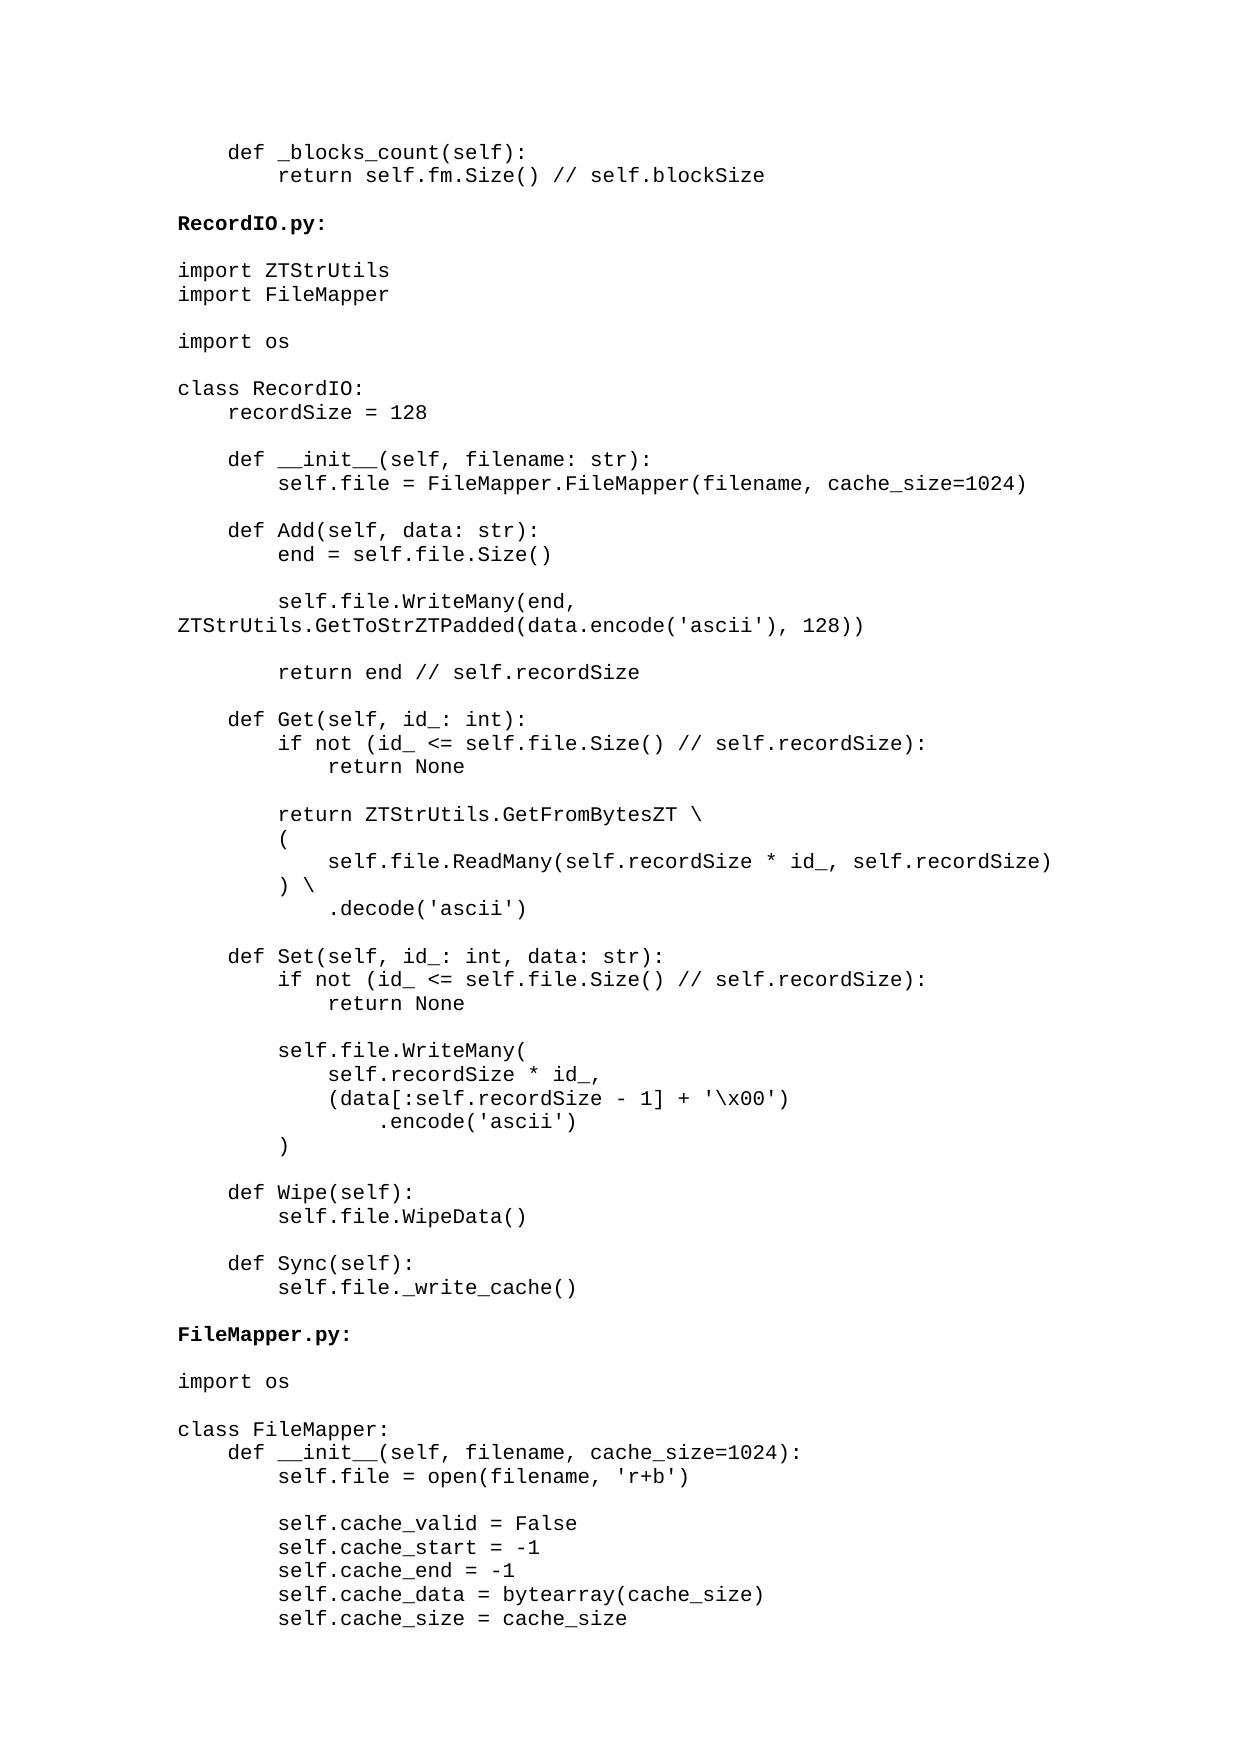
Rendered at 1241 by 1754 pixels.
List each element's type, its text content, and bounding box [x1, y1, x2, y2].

text def Sync(self): [177, 1253, 1152, 1277]
text class RecordIO: [177, 378, 1152, 402]
text self.cache_data = bytearray(cache_size) [177, 1584, 1152, 1608]
text def __init__(self, filename, cache_size=1024): [177, 1442, 1152, 1466]
text self.file._write_cache() [177, 1277, 1152, 1300]
text import os [177, 1348, 1152, 1395]
text if not (id_ <= self.file.Size() // self.recordSize): [177, 969, 1152, 993]
text def Set(self, id_: int, data: str): [177, 946, 1152, 969]
text class FileMapper: [177, 1419, 1152, 1442]
text def __init__(self, filename: str): [177, 449, 1152, 473]
text (data[:self.recordSize - 1] + '\x00') [177, 1088, 1152, 1111]
text def Wipe(self): [177, 1182, 1152, 1206]
text self.cache_valid = False [177, 1513, 1152, 1537]
text if not (id_ <= self.file.Size() // self.recordSize): [177, 733, 1152, 757]
text self.file.WriteMany( [177, 1040, 1152, 1064]
text import ZTStrUtils [177, 260, 1152, 284]
text return ZTStrUtils.GetFromBytesZT \ [177, 804, 1152, 827]
text import FileMapper [177, 284, 1152, 307]
text self.cache_size = cache_size [177, 1608, 1152, 1631]
text return end // self.recordSize [177, 662, 1152, 686]
text .encode('ascii') [177, 1111, 1152, 1135]
text self.cache_end = -1 [177, 1561, 1152, 1584]
text self.file = open(filename, 'r+b') [177, 1466, 1152, 1489]
text def Add(self, data: str): [177, 520, 1152, 544]
text self.file.ReadMany(self.recordSize * id_, self.recordSize) [177, 851, 1152, 875]
text def Get(self, id_: int): [177, 709, 1152, 733]
text end = self.file.Size() [177, 544, 1152, 567]
text self.file.WriteMany(end, ZTStrUtils.GetToStrZTPadded(data.encode('ascii'), 128)) [177, 591, 1152, 638]
text return self.fm.Size() // self.blockSize [177, 165, 1152, 213]
text ) \ [177, 875, 1152, 898]
text self.cache_start = -1 [177, 1537, 1152, 1561]
text self.file.WipeData() [177, 1206, 1152, 1229]
text ( [177, 827, 1152, 851]
text ) [177, 1135, 1152, 1158]
text import os [177, 331, 1152, 354]
text .decode('ascii') [177, 898, 1152, 922]
text self.file = FileMapper.FileMapper(filename, cache_size=1024) [177, 473, 1152, 496]
text RecordIO.py: [177, 213, 1152, 236]
text def _blocks_count(self): [177, 142, 1152, 165]
text return None [177, 993, 1152, 1017]
text return None [177, 757, 1152, 780]
text self.recordSize * id_, [177, 1064, 1152, 1088]
text recordSize = 128 [177, 402, 1152, 426]
text FileMapper.py: [177, 1324, 1152, 1348]
